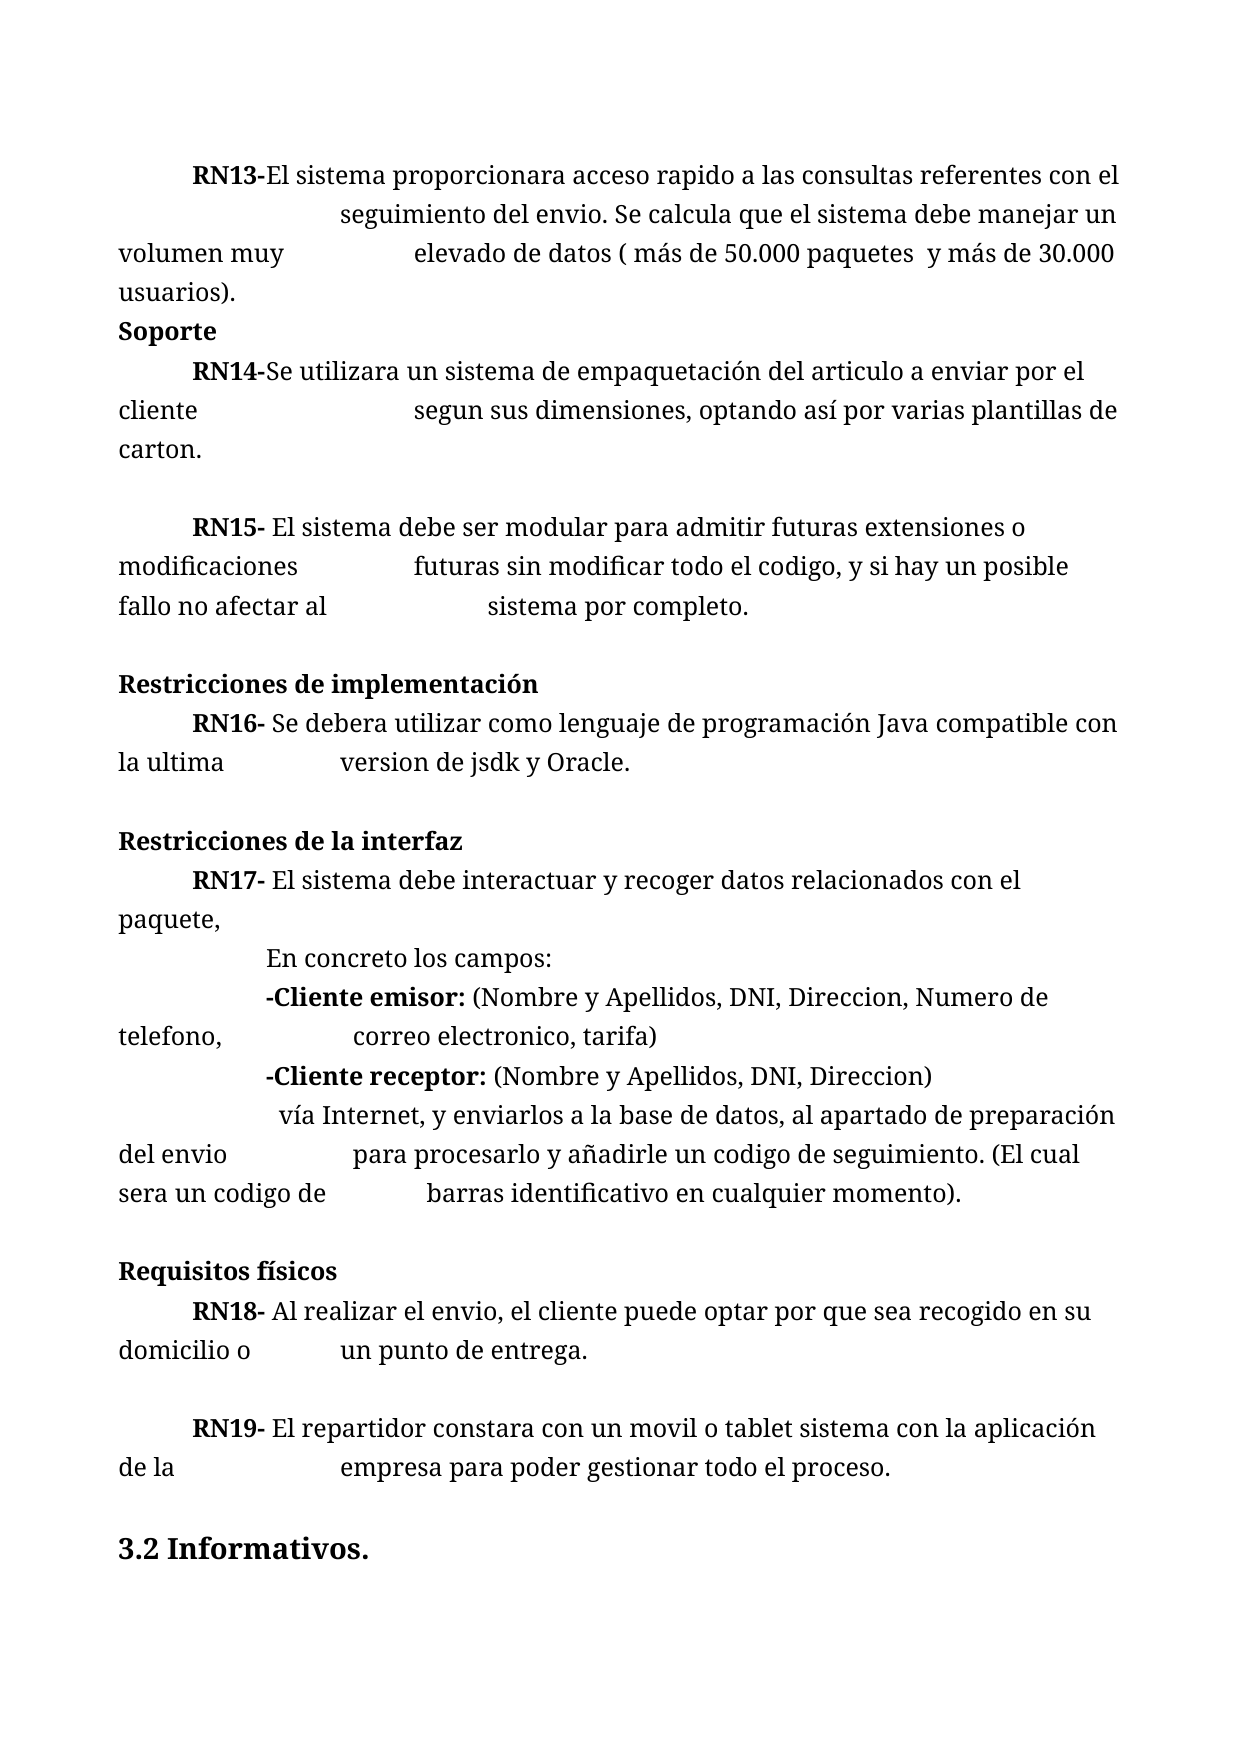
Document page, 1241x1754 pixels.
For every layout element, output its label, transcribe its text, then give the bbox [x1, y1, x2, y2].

text Soporte [118, 314, 1122, 348]
text RN18- Al realizar el envio, el cliente puede optar por que sea recogido en su domicilio o un punto de entrega. [118, 1293, 1122, 1366]
text RN16- Se debera utilizar como lenguaje de programación Java compatible con la ultima version de jsdk y Oracle. [118, 706, 1122, 779]
text RN13- El sistema proporcionara acceso rapido a las consultas referentes con el seguimiento del envio. Se calcula que el sistema debe manejar un volumen muy elevado de datos ( más de 50.000 paquetes y más de 30.000 usuarios). [118, 157, 1122, 309]
text -Cliente receptor: (Nombre y Apellidos, DNI, Direccion) [118, 1058, 1122, 1092]
text RN14- Se utilizara un sistema de empaquetación del articulo a enviar por el cliente segun sus dimensiones, optando así por varias plantillas de carton. [118, 353, 1122, 466]
text Requisitos físicos [118, 1254, 1122, 1288]
text 3.2 Informativos. [118, 1528, 1122, 1568]
text vía Internet, y enviarlos a la base de datos, al apartado de preparación del envio para procesarlo y añadirle un codigo de seguimiento. (El cual sera un codigo de barras identificativo en cualquier momento). [118, 1097, 1122, 1210]
text RN17- El sistema debe interactuar y recoger datos relacionados con el paquete, [118, 862, 1122, 936]
text Restricciones de la interfaz [118, 823, 1122, 857]
text En concreto los campos: [118, 941, 1122, 975]
text -Cliente emisor: (Nombre y Apellidos, DNI, Direccion, Numero de telefono, correo electronico, tarifa) [118, 980, 1122, 1053]
text RN15- El sistema debe ser modular para admitir futuras extensiones o modificaciones futuras sin modificar todo el codigo, y si hay un posible fallo no afectar al sistema por completo. [118, 510, 1122, 622]
text Restricciones de implementación [118, 666, 1122, 701]
text RN19- El repartidor constara con un movil o tablet sistema con la aplicación de la empresa para poder gestionar todo el proceso. [118, 1411, 1122, 1484]
